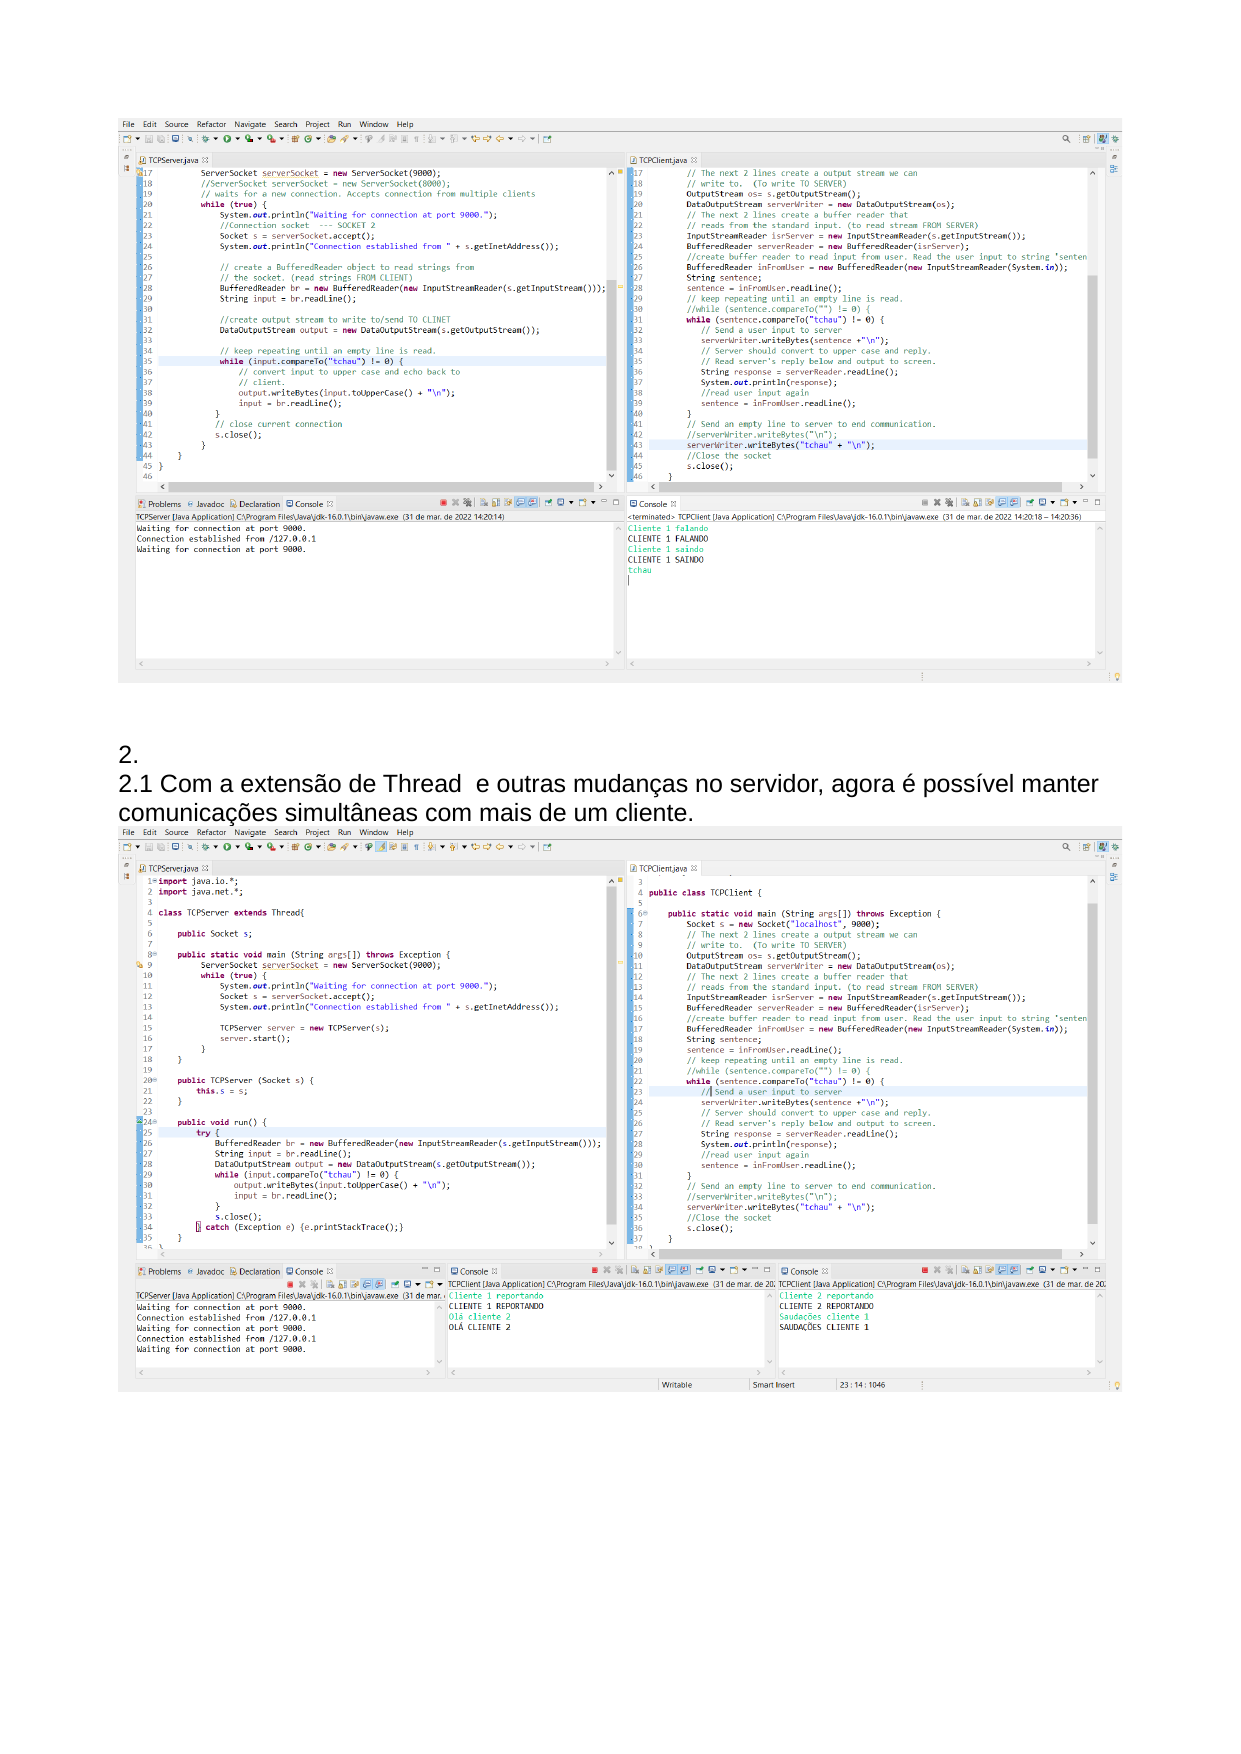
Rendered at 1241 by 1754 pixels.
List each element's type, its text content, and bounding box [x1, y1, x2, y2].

picture [118, 826, 1123, 1392]
picture [118, 118, 1123, 683]
text 2. [118, 740, 1122, 769]
text 2.1 Com a extensão de Thread e outras mudanças no servidor, agora é possível manter comunicações simultâneas com mais de um cliente. [118, 769, 1122, 826]
